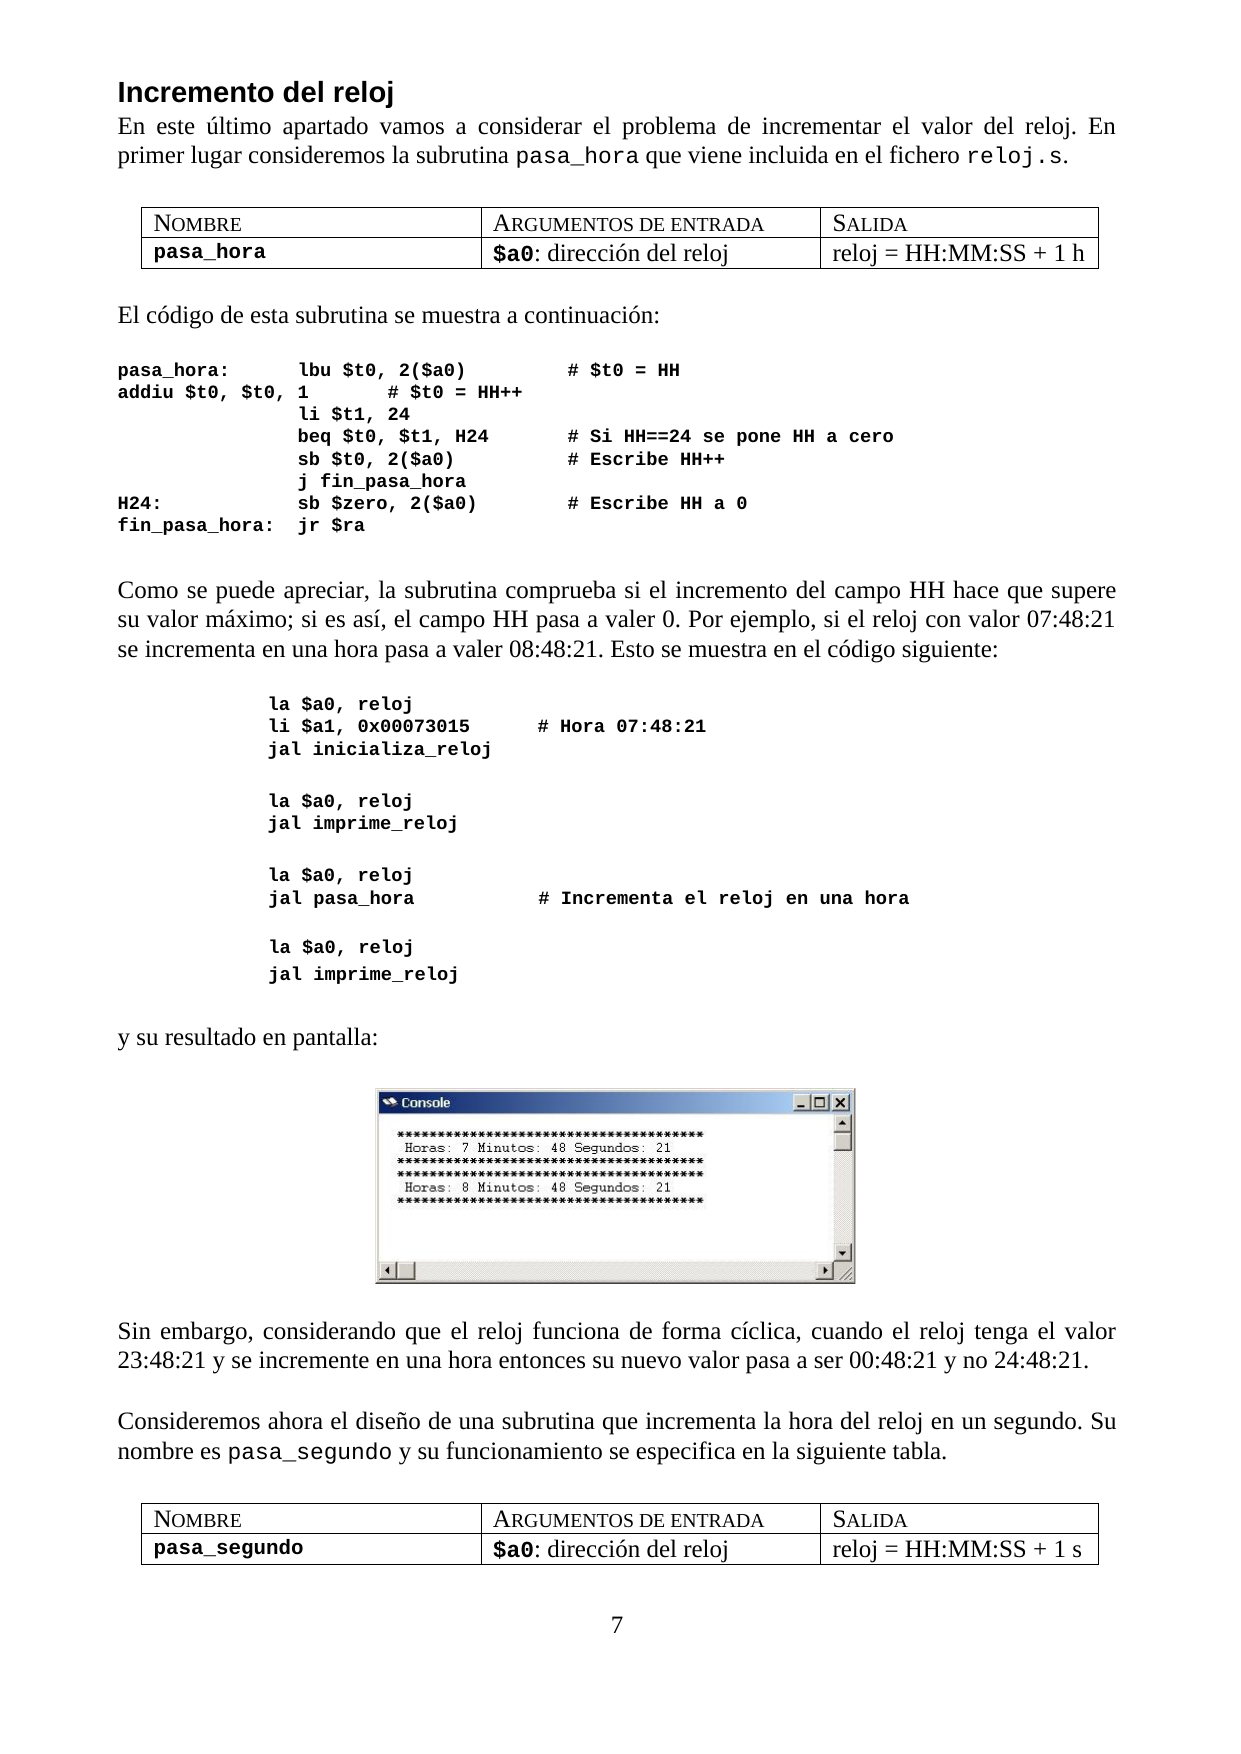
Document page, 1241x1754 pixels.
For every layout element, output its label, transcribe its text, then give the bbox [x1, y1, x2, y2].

table_cell reloj = HH:MM:SS + 1 h [821, 238, 1098, 268]
table_cell $a0: dirección del reloj [482, 238, 820, 268]
table_cell reloj = HH:MM:SS + 1 s [821, 1534, 1098, 1564]
table_header SALIDA [821, 1504, 1098, 1533]
text Sin embargo, considerando que el reloj funciona de forma cíclica, cuando el reloj tenga el valor 23:48:21 y se incremente en una hora entonces su nuevo valor pasa a ser 00:48:21 y no 24:48:21. [117, 1316, 1118, 1374]
subtitle la $a0, reloj [118, 938, 1122, 959]
table_header SALIDA [821, 208, 1098, 237]
picture [375, 1088, 856, 1284]
text jal inicializa_reloj [117, 739, 956, 761]
text la $a0, reloj [117, 792, 956, 813]
text li $t1, 24 [117, 405, 956, 426]
text beq $t0, $t1, H24 # Si HH==24 se pone HH a cero [117, 427, 956, 448]
subtitle jal imprime_reloj [118, 964, 1122, 986]
text pasa_hora: lbu $t0, 2($a0) # $t0 = HH addiu $t0, $t0, 1 # $t0 = HH++ [117, 361, 742, 404]
text y su resultado en pantalla: [117, 1022, 1118, 1051]
text la $a0, reloj [117, 866, 956, 887]
text Como se puede apreciar, la subrutina comprueba si el incremento del campo HH hace que supere su valor máximo; si es así, el campo HH pasa a valer 0. Por ejemplo, si el reloj con valor 07:48:21 se incrementa en una hora pasa a valer 08:48:21. Esto se muestra en el código siguiente: [117, 575, 1118, 663]
table_header NOMBRE [142, 208, 481, 237]
subtitle H24: sb $zero, 2($a0) # Escribe HH a 0 fin_pasa_hora: jr $ra [117, 494, 911, 537]
text El código de esta subrutina se muestra a continuación: [117, 300, 1118, 329]
table_header ARGUMENTOS DE ENTRADA [482, 208, 820, 237]
table_cell $a0: dirección del reloj [482, 1534, 820, 1564]
text jal pasa_hora # Incrementa el reloj en una hora [118, 888, 1122, 910]
text En este último apartado vamos a considerar el problema de incrementar el valor del reloj. En primer lugar consideremos la subrutina pasa_hora que viene incluida en el fichero reloj.s. [117, 111, 1118, 171]
text li $a1, 0x00073015 # Hora 07:48:21 [117, 717, 956, 738]
text la $a0, reloj [117, 695, 956, 716]
text j fin_pasa_hora [117, 472, 956, 493]
table_cell pasa_segundo [142, 1534, 481, 1564]
text sb $t0, 2($a0) # Escribe HH++ [117, 449, 956, 471]
table_header NOMBRE [142, 1504, 481, 1533]
table_cell pasa_hora [142, 238, 481, 268]
table_header ARGUMENTOS DE ENTRADA [482, 1504, 820, 1533]
subtitle Incremento del reloj [117, 75, 1122, 108]
text Consideremos ahora el diseño de una subrutina que incrementa la hora del reloj en un segundo. Su nombre es pasa_segundo y su funcionamiento se especifica en la siguiente tabla. [117, 1406, 1118, 1466]
text jal imprime_reloj [117, 814, 956, 835]
